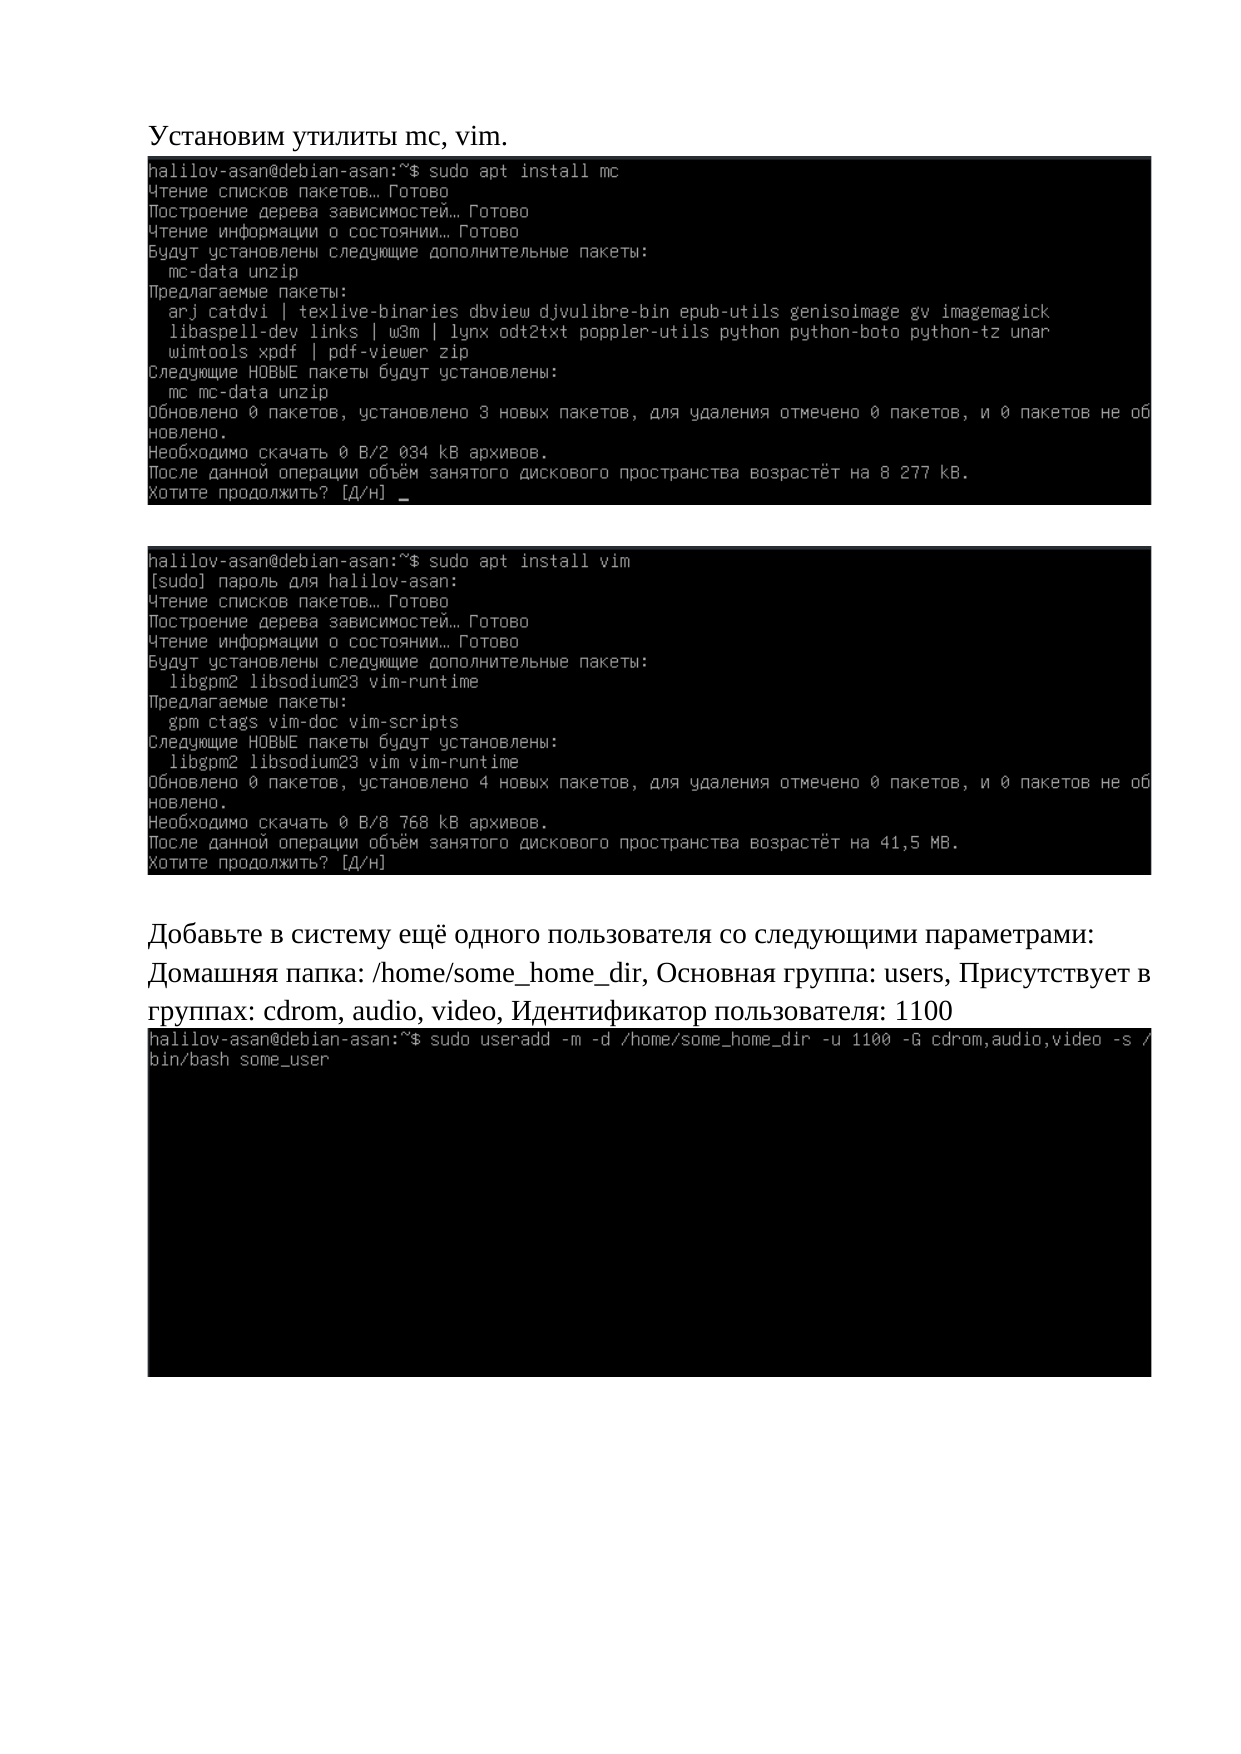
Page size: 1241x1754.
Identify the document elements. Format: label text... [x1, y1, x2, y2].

picture [147, 546, 1152, 875]
text Добавьте в систему ещё одного пользователя со следующими параметрами: Домашняя папка: /home/some_home_dir, Основная группа: users, Присутствует в группах: cdrom, audio, video, Идентификатор пользователя: 1100 [148, 916, 1152, 1027]
picture [147, 156, 1152, 505]
text Установим утилиты mc, vim. [148, 118, 1152, 152]
picture [147, 1028, 1152, 1377]
